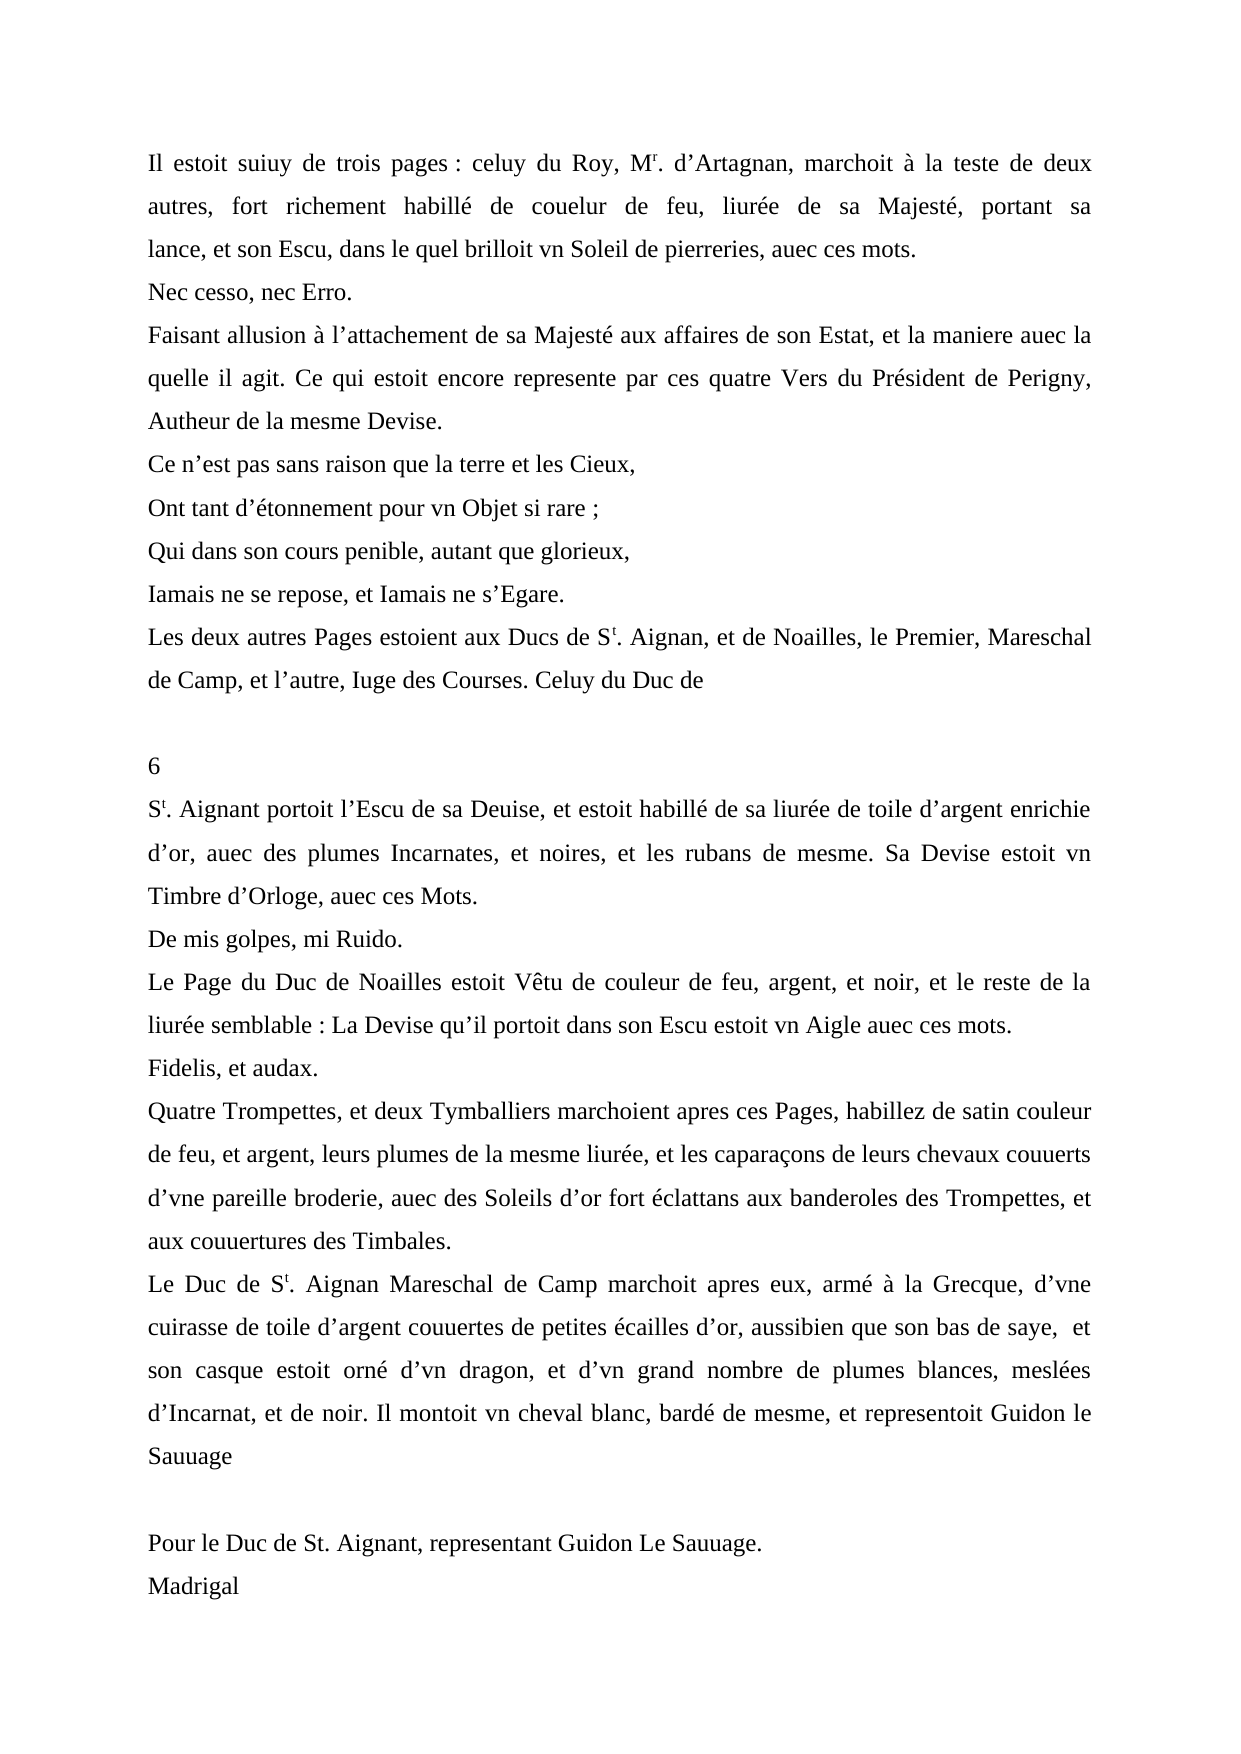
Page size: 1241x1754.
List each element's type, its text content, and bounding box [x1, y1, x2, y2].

text Nec cesso, nec Erro. [148, 277, 1093, 306]
text Madrigal [148, 1571, 1093, 1599]
text Ont tant d’étonnement pour vn Objet si rare ; [148, 493, 1093, 521]
text Les deux autres Pages estoient aux Ducs de St. Aignan, et de Noailles, le Premier, Mareschal de Camp, et l’autre, Iuge des Courses. Celuy du Duc de [148, 622, 1093, 694]
text Pour le Duc de St. Aignant, representant Guidon Le Sauuage. [148, 1528, 1093, 1556]
text Quatre Trompettes, et deux Tymballiers marchoient apres ces Pages, habillez de satin couleur de feu, et argent, leurs plumes de la mesme liurée, et les caparaçons de leurs chevaux couuerts d’vne pareille broderie, auec des Soleils d’or fort éclattans aux banderoles des Trompettes, et aux couuertures des Timbales. [148, 1096, 1093, 1254]
text 6 [148, 751, 1093, 780]
text Il estoit suiuy de trois pages : celuy du Roy, Mr. d’Artagnan, marchoit à la teste de deux autres, fort richement habillé de couelur de feu, liurée de sa Majesté, portant sa lance, et son Escu, dans le quel brilloit vn Soleil de pierreries, auec ces mots. [148, 148, 1093, 263]
text Fidelis, et audax. [148, 1053, 1093, 1082]
text Iamais ne se repose, et Iamais ne s’Egare. [148, 579, 1093, 608]
text Qui dans son cours penible, autant que glorieux, [148, 536, 1093, 564]
text Faisant allusion à l’attachement de sa Majesté aux affaires de son Estat, et la maniere auec la quelle il agit. Ce qui estoit encore represente par ces quatre Vers du Président de Perigny, Autheur de la mesme Devise. [148, 320, 1093, 435]
text Le Page du Duc de Noailles estoit Vêtu de couleur de feu, argent, et noir, et le reste de la liurée semblable : La Devise qu’il portoit dans son Escu estoit vn Aigle auec ces mots. [148, 967, 1093, 1039]
text Ce n’est pas sans raison que la terre et les Cieux, [148, 449, 1093, 478]
text St. Aignant portoit l’Escu de sa Deuise, et estoit habillé de sa liurée de toile d’argent enrichie d’or, auec des plumes Incarnates, et noires, et les rubans de mesme. Sa Devise estoit vn Timbre d’Orloge, auec ces Mots. [148, 794, 1093, 909]
text De mis golpes, mi Ruido. [148, 924, 1093, 953]
text Le Duc de St. Aignan Mareschal de Camp marchoit apres eux, armé à la Grecque, d’vne cuirasse de toile d’argent couuertes de petites écailles d’or, aussibien que son bas de saye, et son casque estoit orné d’vn dragon, et d’vn grand nombre de plumes blances, meslées d’Incarnat, et de noir. Il montoit vn cheval blanc, bardé de mesme, et representoit Guidon le Sauuage [148, 1269, 1093, 1470]
